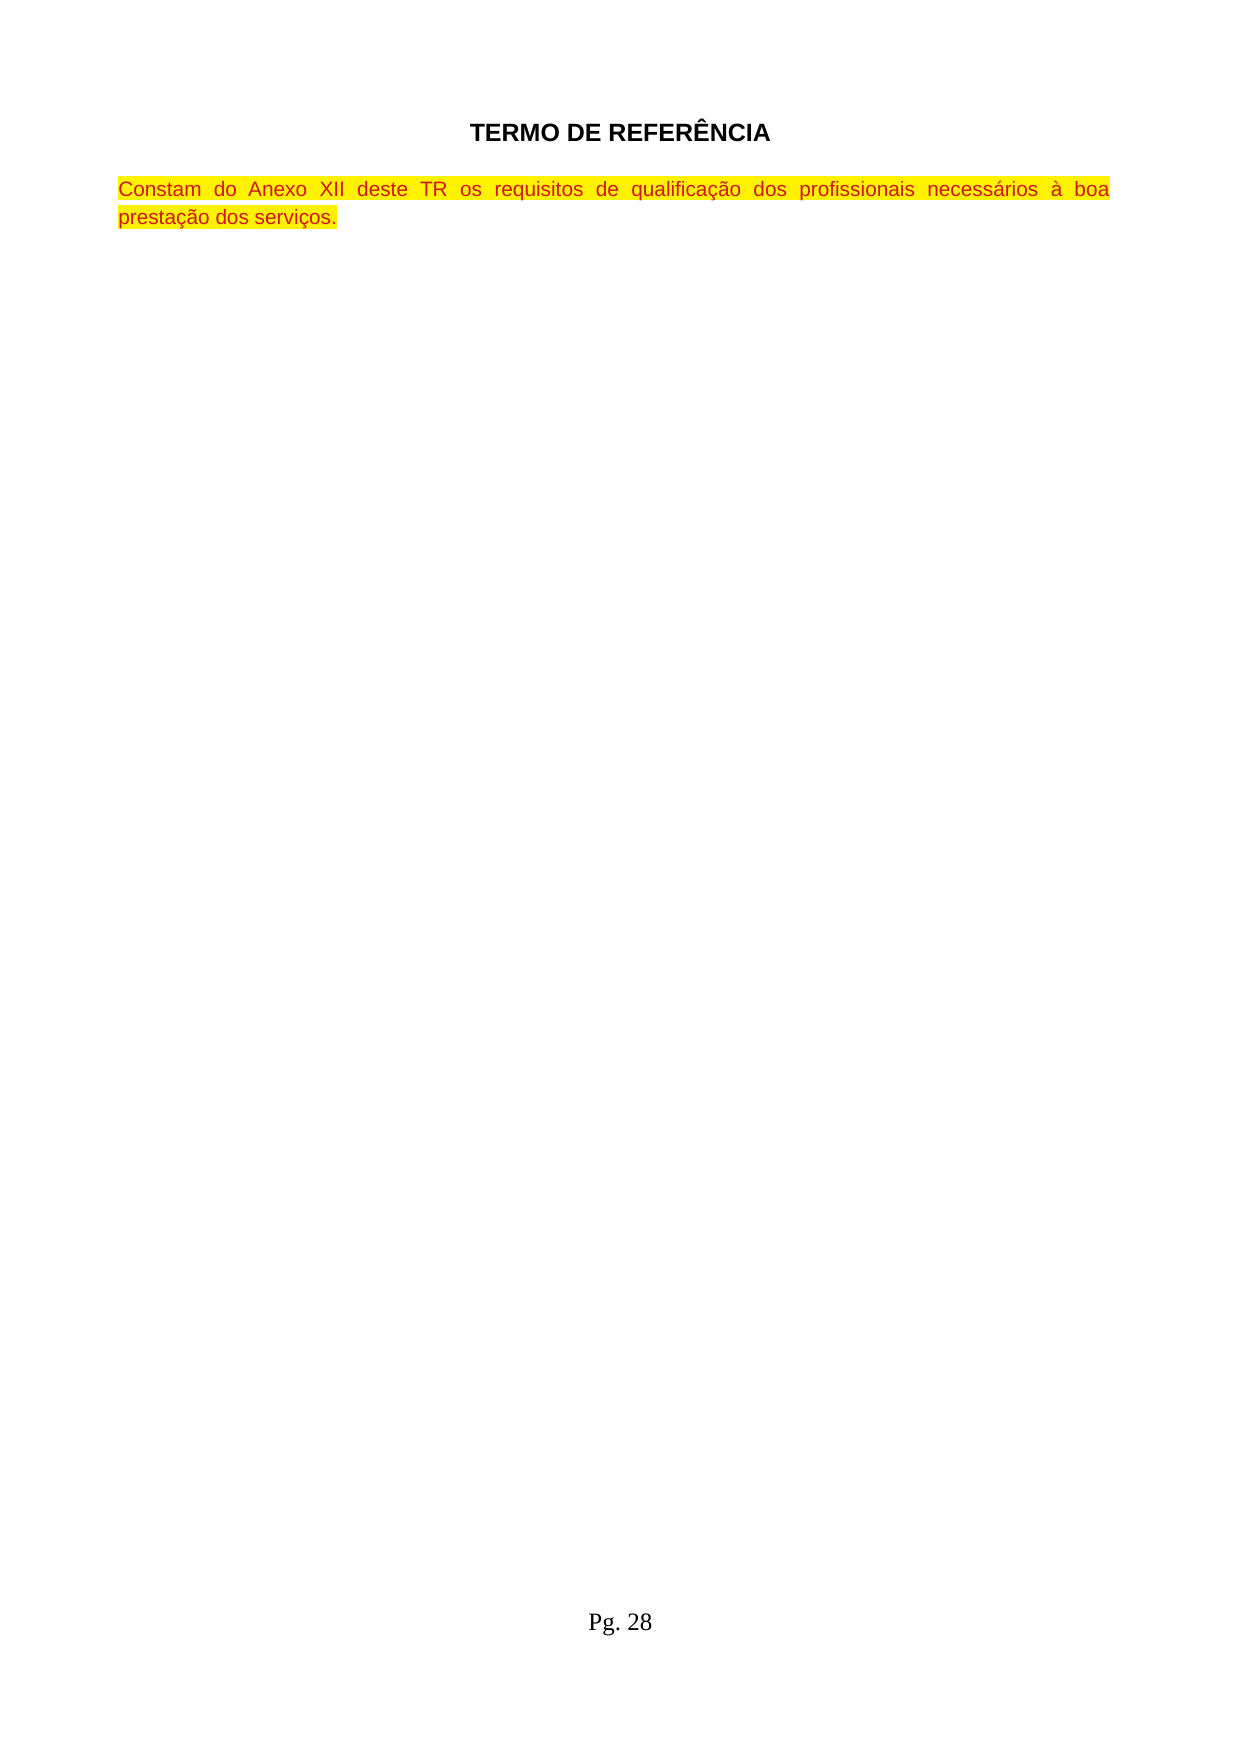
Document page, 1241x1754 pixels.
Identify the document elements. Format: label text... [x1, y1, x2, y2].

text Constam do Anexo XII deste TR os requisitos de qualificação dos profissionais necessários à boa prestação dos serviços. [118, 176, 1110, 229]
